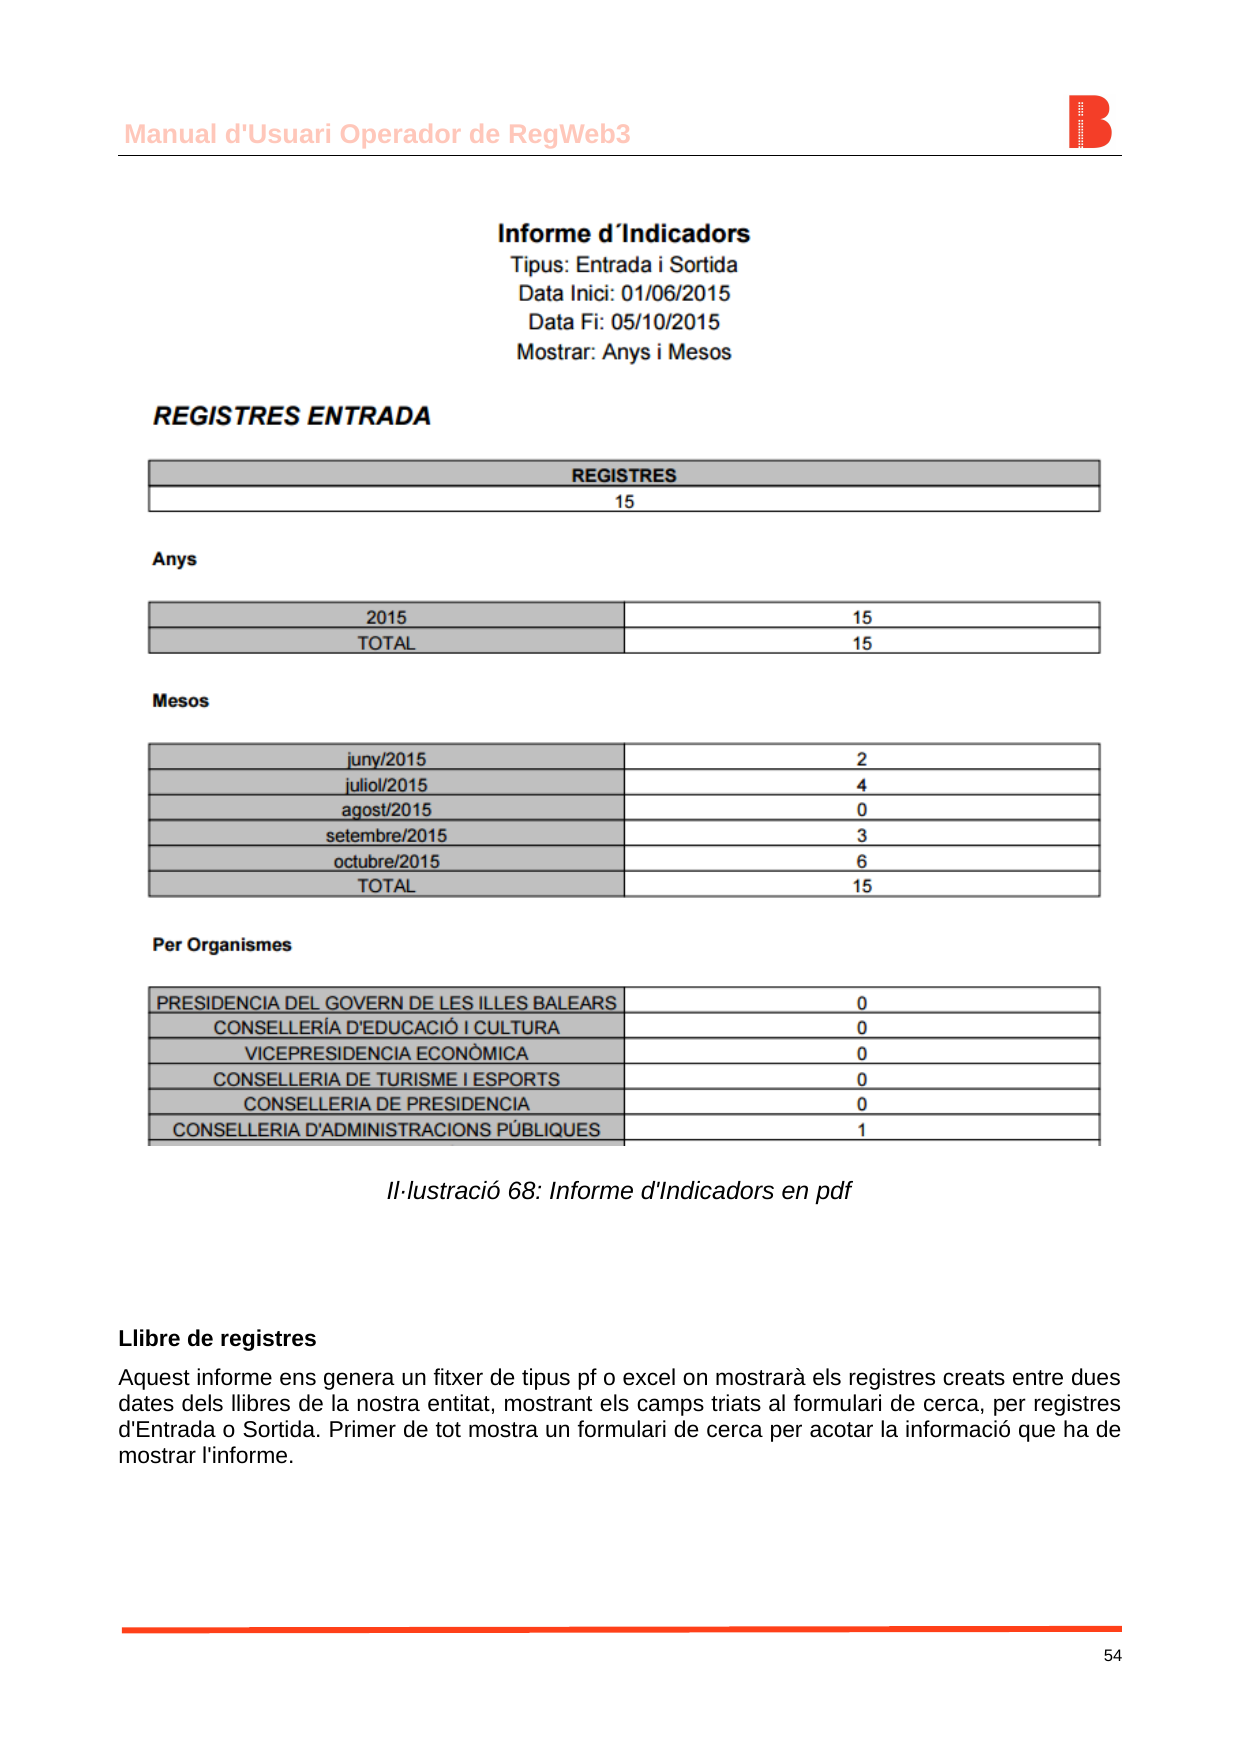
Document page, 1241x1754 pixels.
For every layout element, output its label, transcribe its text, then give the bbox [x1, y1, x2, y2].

text Il·lustració 68: Informe d'Indicadors en pdf [118, 1176, 1122, 1204]
text Llibre de registres [118, 1324, 1122, 1351]
picture [1063, 94, 1117, 150]
picture [118, 215, 1123, 1146]
text Aquest informe ens genera un fitxer de tipus pf o excel on mostrarà els registres creats entre dues dates dels llibres de la nostra entitat, mostrant els camps triats al formulari de cerca, per registres d'Entrada o Sortida. Primer de tot mostra un formulari de cerca per acotar la informació que ha de mostrar l'informe. [118, 1363, 1122, 1469]
